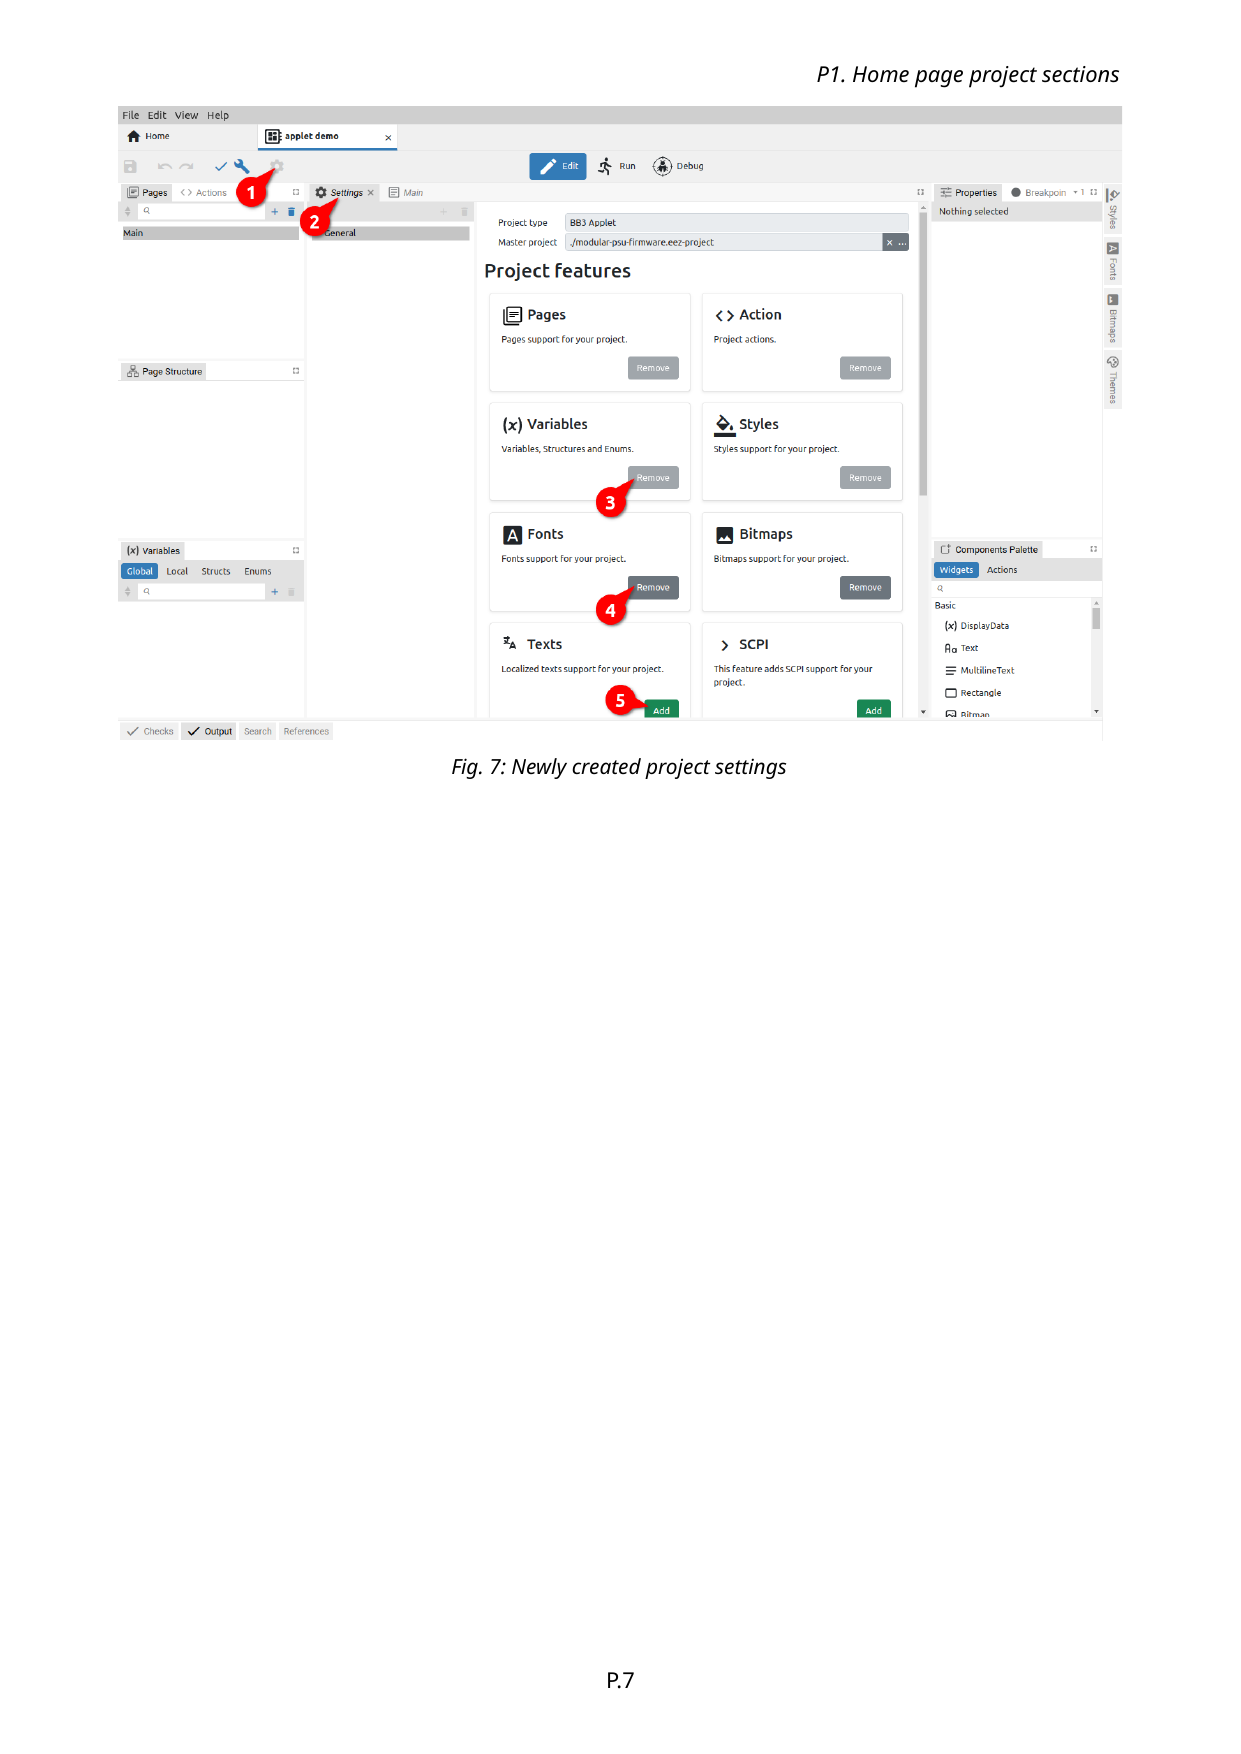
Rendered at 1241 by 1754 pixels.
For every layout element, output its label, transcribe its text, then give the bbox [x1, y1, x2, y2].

text Fig. 7: Newly created project settings [118, 741, 1122, 780]
picture [118, 106, 1123, 741]
